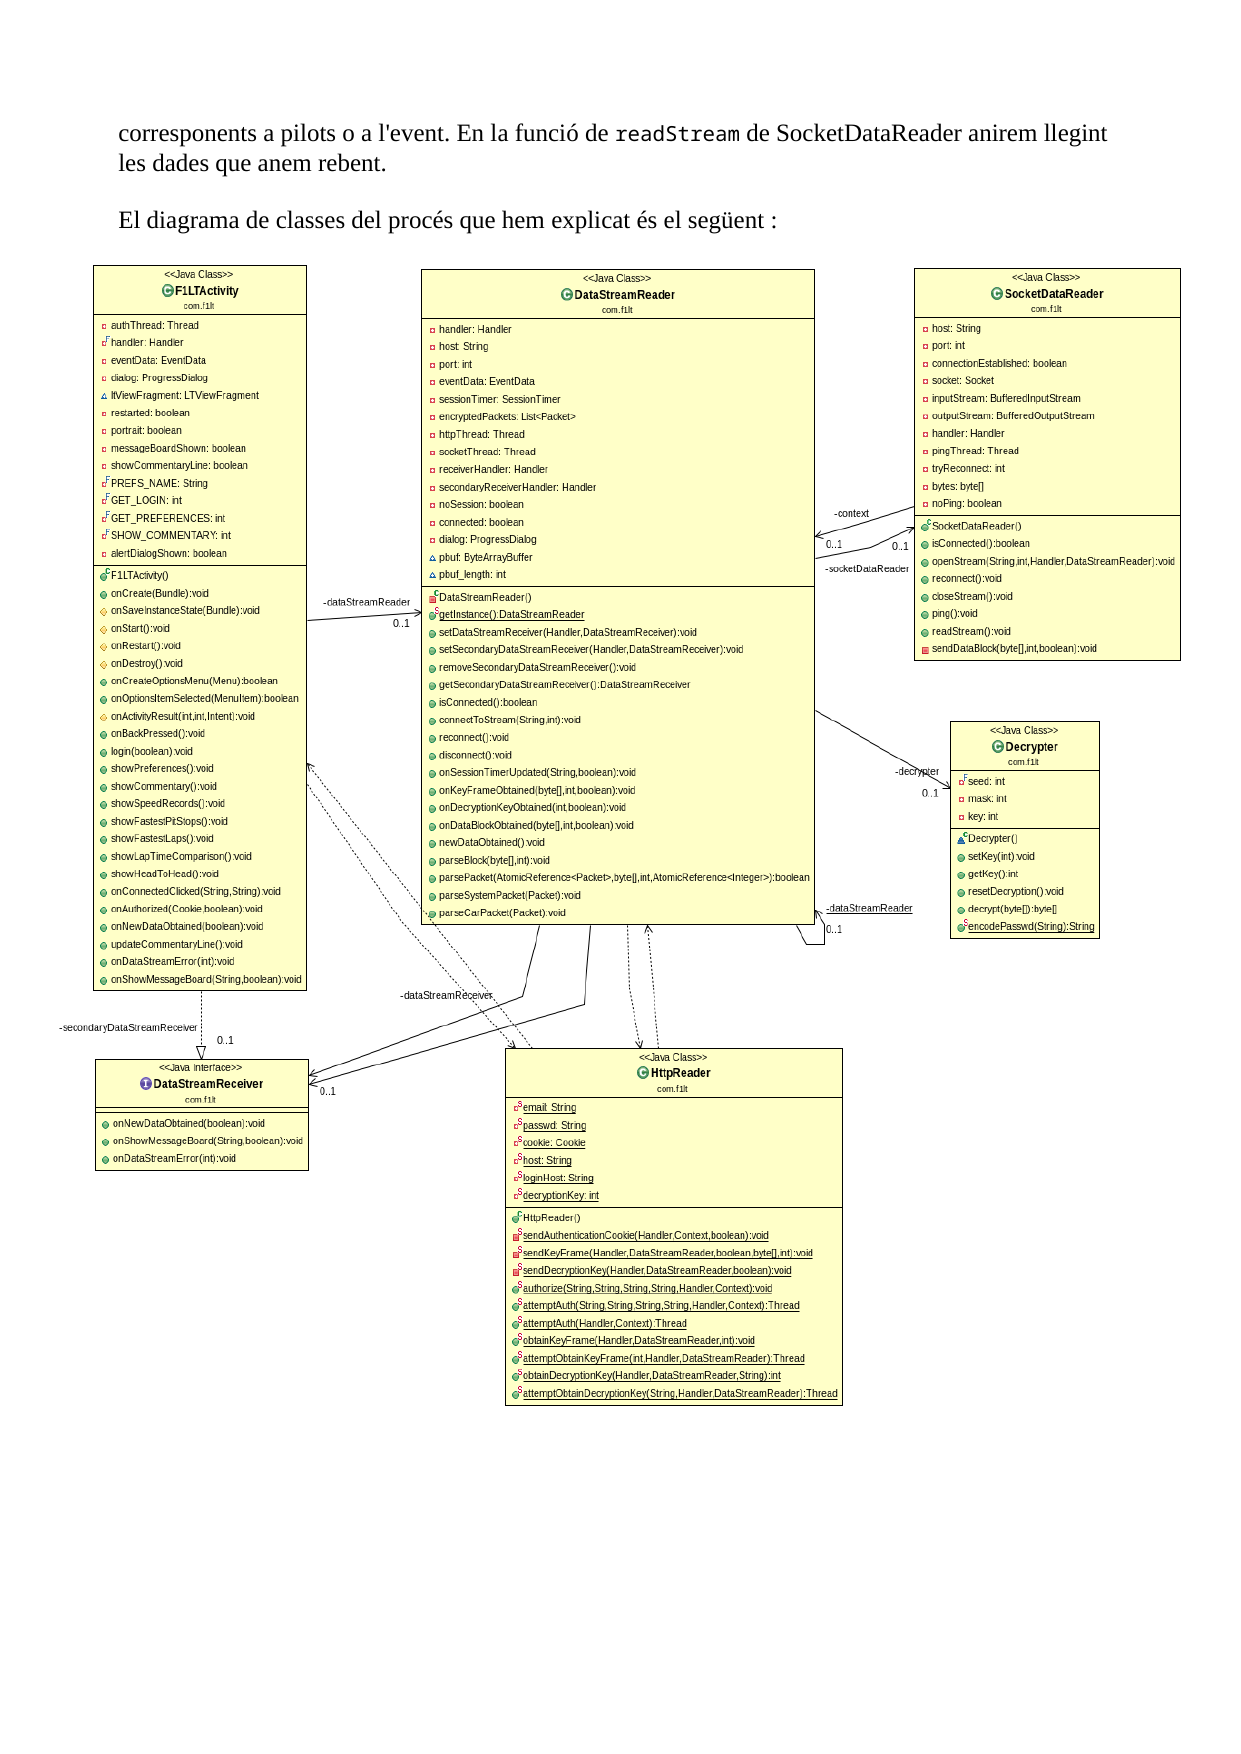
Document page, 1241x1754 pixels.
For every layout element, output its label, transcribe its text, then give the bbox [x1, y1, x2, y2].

text El diagrama de classes del procés que hem explicat és el següent : [118, 205, 1122, 234]
text corresponents a pilots o a l'event. En la funció de readStream de SocketDataReader anirem llegint les dades que anem rebent. [118, 118, 1122, 176]
picture [57, 262, 1183, 1408]
